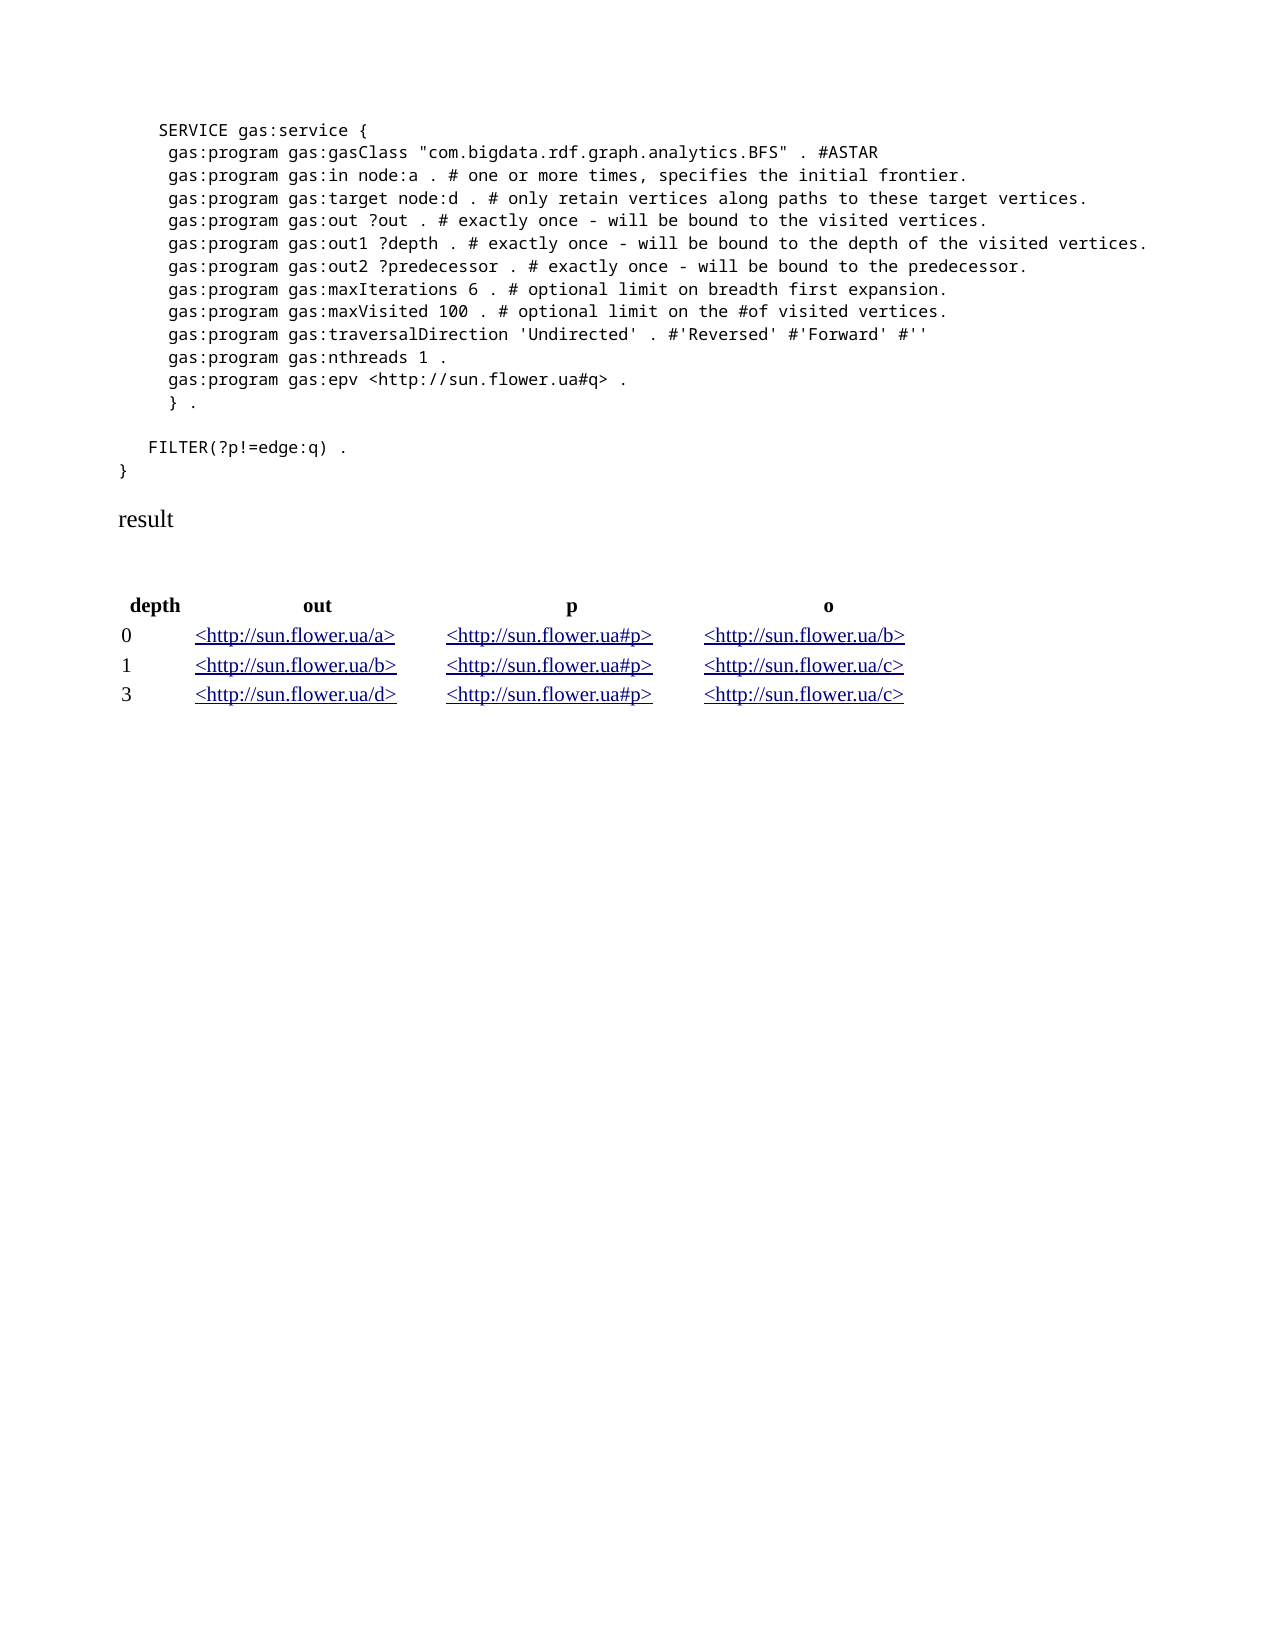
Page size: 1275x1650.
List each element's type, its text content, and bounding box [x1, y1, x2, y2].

table_header out [192, 590, 443, 620]
table_cell <http://sun.flower.ua/d> [192, 680, 443, 709]
table_cell <http://sun.flower.ua/c> [701, 680, 956, 709]
text FILTER(?p!=edge:q) . [118, 436, 1157, 459]
table_cell <http://sun.flower.ua/b> [701, 620, 956, 649]
text gas:program gas:in node:a . # one or more times, specifies the initial frontier. [118, 163, 1157, 186]
text } . [118, 391, 1157, 413]
text gas:program gas:out ?out . # exactly once - will be bound to the visited vertices. [118, 209, 1157, 232]
table_header depth [118, 590, 192, 620]
text gas:program gas:gasClass "com.bigdata.rdf.graph.analytics.BFS" . #ASTAR [118, 141, 1157, 163]
text gas:program gas:nthreads 1 . [118, 345, 1157, 368]
text gas:program gas:traversalDirection 'Undirected' . #'Reversed' #'Forward' #'' [118, 322, 1157, 345]
table_header o [701, 590, 956, 620]
text } [118, 459, 1157, 481]
text gas:program gas:target node:d . # only retain vertices along paths to these target vertices. [118, 186, 1157, 209]
table_cell <http://sun.flower.ua/b> [192, 650, 443, 679]
table_cell <http://sun.flower.ua#p> [443, 620, 701, 649]
text gas:program gas:out2 ?predecessor . # exactly once - will be bound to the predecessor. [118, 254, 1157, 277]
table_cell <http://sun.flower.ua/a> [192, 620, 443, 649]
text gas:program gas:maxIterations 6 . # optional limit on breadth first expansion. [118, 277, 1157, 300]
text gas:program gas:out1 ?depth . # exactly once - will be bound to the depth of the visited vertices. [118, 232, 1157, 254]
text gas:program gas:epv <http://sun.flower.ua#q> . [118, 368, 1157, 391]
text gas:program gas:maxVisited 100 . # optional limit on the #of visited vertices. [118, 300, 1157, 322]
table_cell <http://sun.flower.ua#p> [443, 680, 701, 709]
text SERVICE gas:service { [118, 118, 1157, 141]
table_cell 1 [118, 650, 192, 679]
table_cell 0 [118, 620, 192, 649]
table_header p [443, 590, 701, 620]
table_cell <http://sun.flower.ua#p> [443, 650, 701, 679]
text result [118, 504, 1157, 533]
table_cell 3 [118, 680, 192, 709]
table_cell <http://sun.flower.ua/c> [701, 650, 956, 679]
